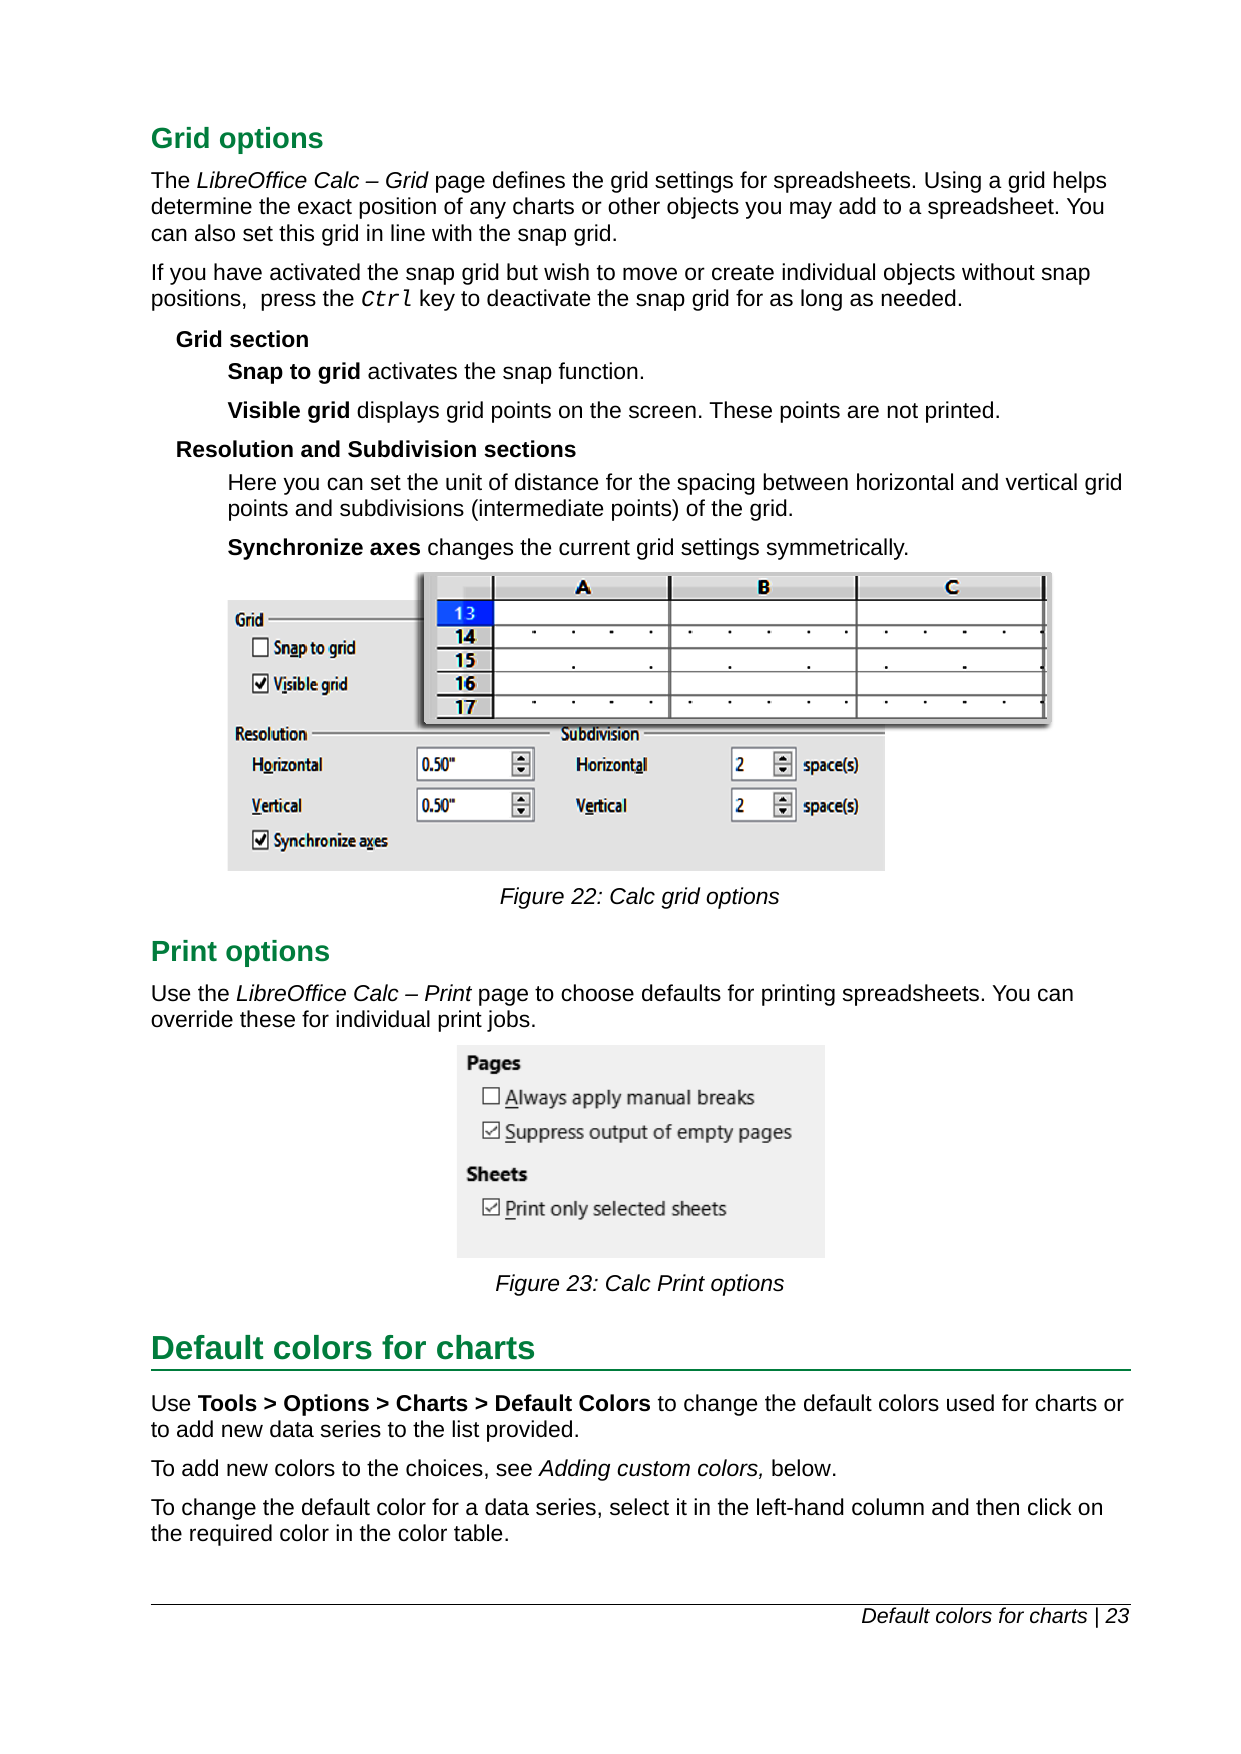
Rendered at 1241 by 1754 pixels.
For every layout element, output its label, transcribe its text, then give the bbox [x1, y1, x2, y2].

subtitle Grid options [151, 121, 1131, 154]
text Figure 22: Calc grid options [227, 883, 1054, 909]
list If you have activated the snap grid but wish to move or create individual objects without snap positions, press the Ctrl key to deactivate the snap grid for as long as needed. [151, 258, 1131, 313]
text Figure 23: Calc Print options [457, 1270, 825, 1296]
text Visible grid displays grid points on the screen. These points are not printed. [227, 397, 1131, 423]
subtitle Print options [151, 934, 1131, 967]
text Use the LibreOffice Calc – Print page to choose defaults for printing spreadsheets. You can override these for individual print jobs. [151, 980, 1131, 1033]
text The LibreOffice Calc – Grid page defines the grid settings for spreadsheets. Using a grid helps determine the exact position of any charts or other objects you may add to a spreadsheet. You can also set this grid in line with the snap grid. [151, 167, 1131, 246]
text Here you can set the unit of distance for the spacing between horizontal and vertical grid points and subdivisions (intermediate points) of the grid. [227, 469, 1131, 521]
picture [456, 1045, 825, 1258]
text To add new colors to the choices, see Adding custom colors, below. [151, 1455, 1131, 1482]
picture [227, 572, 1055, 871]
text Grid section [176, 326, 1131, 352]
text Synchronize axes changes the current grid settings symmetrically. [227, 534, 1131, 560]
text Snap to grid activates the snap function. [227, 358, 1131, 385]
text To change the default color for a data series, select it in the left-hand column and then click on the required color in the color table. [151, 1494, 1131, 1547]
text Use Tools > Options > Charts > Default Colors to change the default colors used for charts or to add new data series to the list provided. [151, 1390, 1131, 1443]
subtitle Default colors for charts [151, 1328, 1131, 1369]
text Resolution and Subdivision sections [176, 436, 1131, 462]
